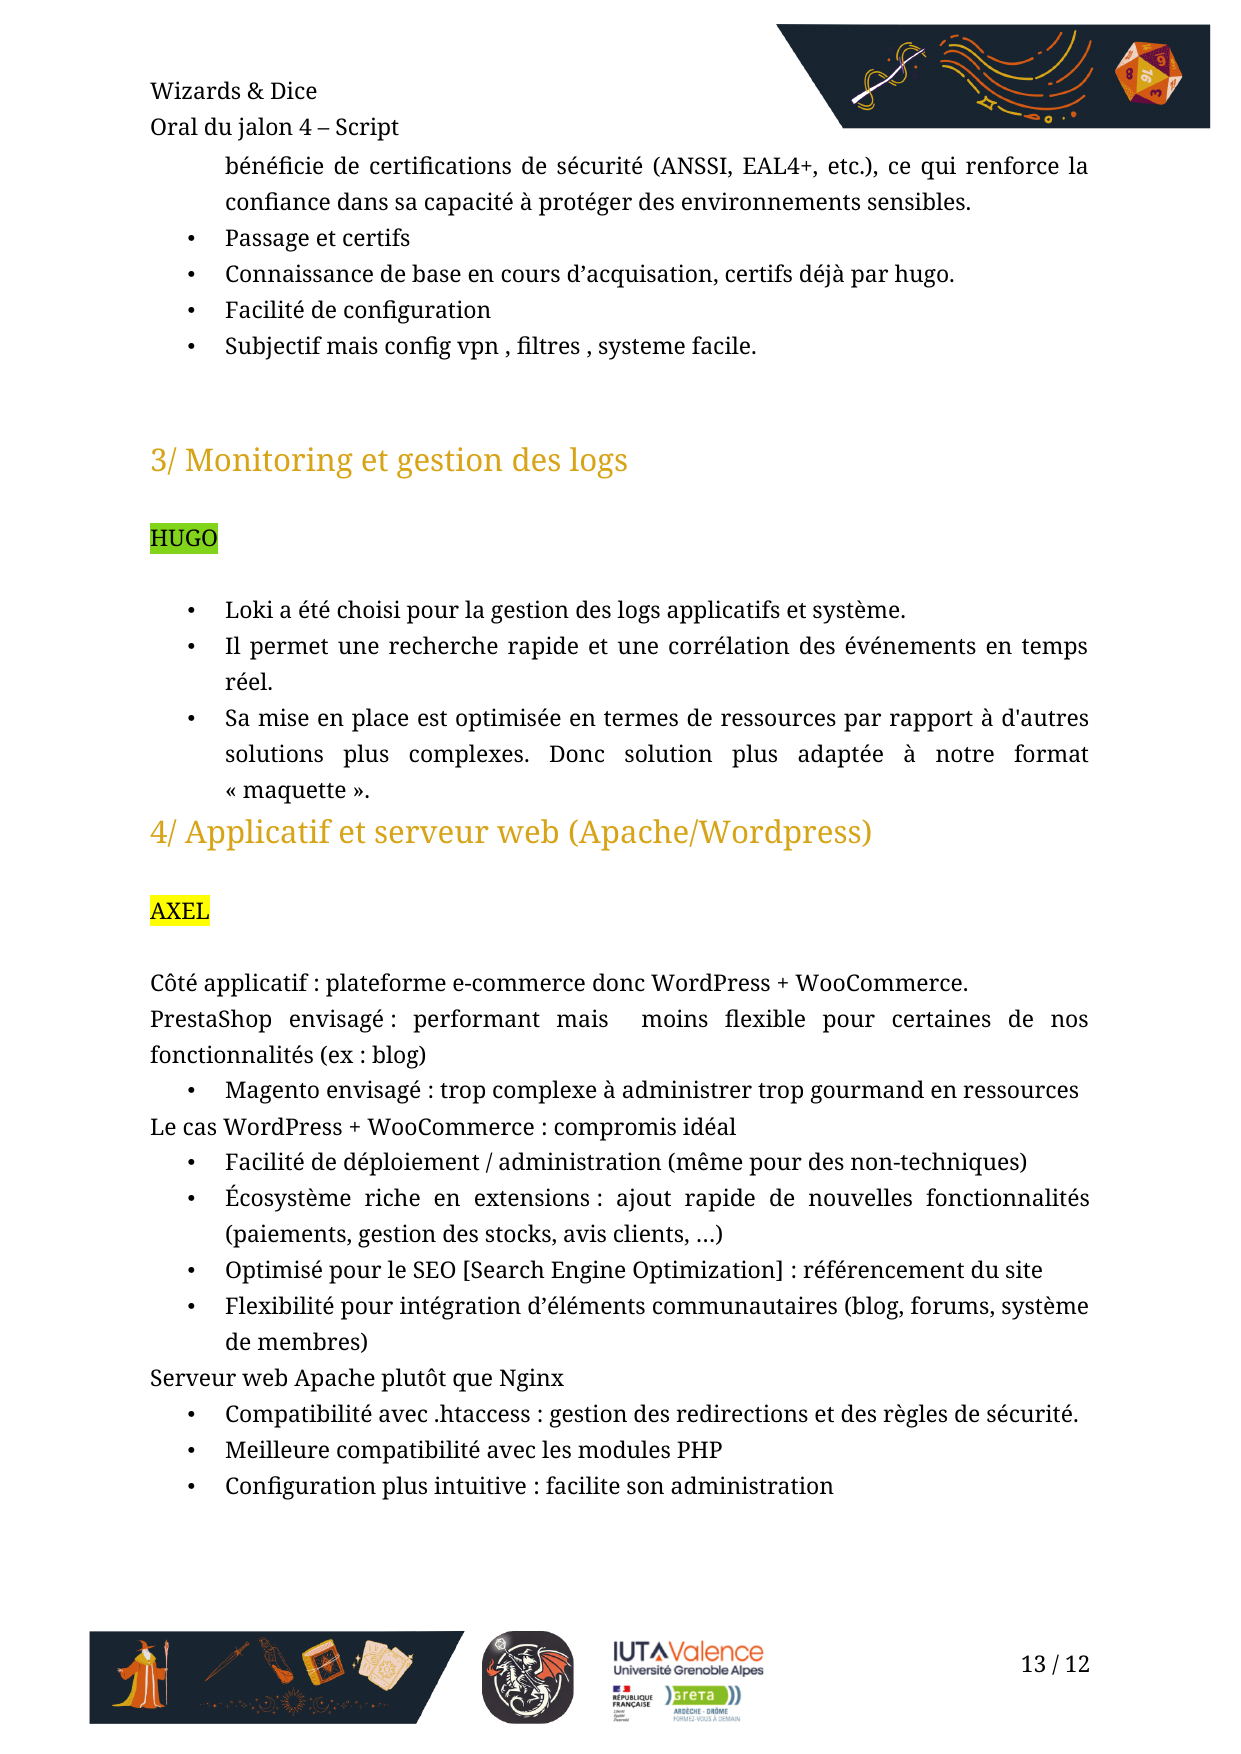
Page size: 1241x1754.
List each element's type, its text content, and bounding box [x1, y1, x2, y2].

subtitle Monitoring et gestion des logs [150, 437, 1090, 480]
list Configuration plus intuitive : facilite son administration [187, 1470, 1090, 1501]
list Facilité de déploiement / administration (même pour des non-techniques) [187, 1146, 1090, 1178]
list Connaissance de base en cours d’acquisation, certifs déjà par hugo. [187, 258, 1090, 289]
text Serveur web Apache plutôt que Nginx [150, 1362, 1090, 1393]
subtitle Applicatif et serveur web (Apache/Wordpress) [150, 810, 1090, 852]
text HUGO [150, 522, 1090, 554]
list Flexibilité pour intégration d’éléments communautaires (blog, forums, système de membres) [187, 1290, 1090, 1357]
text Côté applicatif : plateforme e-commerce donc WordPress + WooCommerce. [150, 967, 1090, 998]
list Compatibilité avec .htaccess : gestion des redirections et des règles de sécurité. [187, 1398, 1090, 1429]
text Le cas WordPress + WooCommerce : compromis idéal [150, 1110, 1090, 1142]
list Magento envisagé : trop complexe à administrer trop gourmand en ressources [187, 1074, 1090, 1106]
text PrestaShop envisagé : performant mais moins flexible pour certaines de nos fonctionnalités (ex : blog) [150, 1003, 1090, 1070]
list Loki a été choisi pour la gestion des logs applicatifs et système. [187, 594, 1090, 626]
list Il permet une recherche rapide et une corrélation des événements en temps réel. [187, 630, 1090, 697]
text AXEL [150, 895, 1090, 926]
list Optimisé pour le SEO [Search Engine Optimization] : référencement du site [187, 1254, 1090, 1285]
list Sa mise en place est optimisée en termes de ressources par rapport à d'autres solutions plus complexes. Donc solution plus adaptée à notre format « maquette ». [187, 702, 1090, 805]
list Passage et certifs [187, 222, 1090, 253]
list Stormshield bénéficie de certifications de sécurité (ANSSI, EAL4+, etc.), ce qui renforce la confiance dans sa capacité à protéger des environnements sensibles. [187, 150, 1090, 217]
list Facilité de configuration [187, 294, 1090, 325]
list Meilleure compatibilité avec les modules PHP [187, 1434, 1090, 1465]
picture [81, 1620, 788, 1733]
list Écosystème riche en extensions : ajout rapide de nouvelles fonctionnalités (paiements, gestion des stocks, avis clients, …) [187, 1182, 1090, 1249]
picture [771, 21, 1218, 131]
list Subjectif mais config vpn , filtres , systeme facile. [187, 330, 1090, 361]
